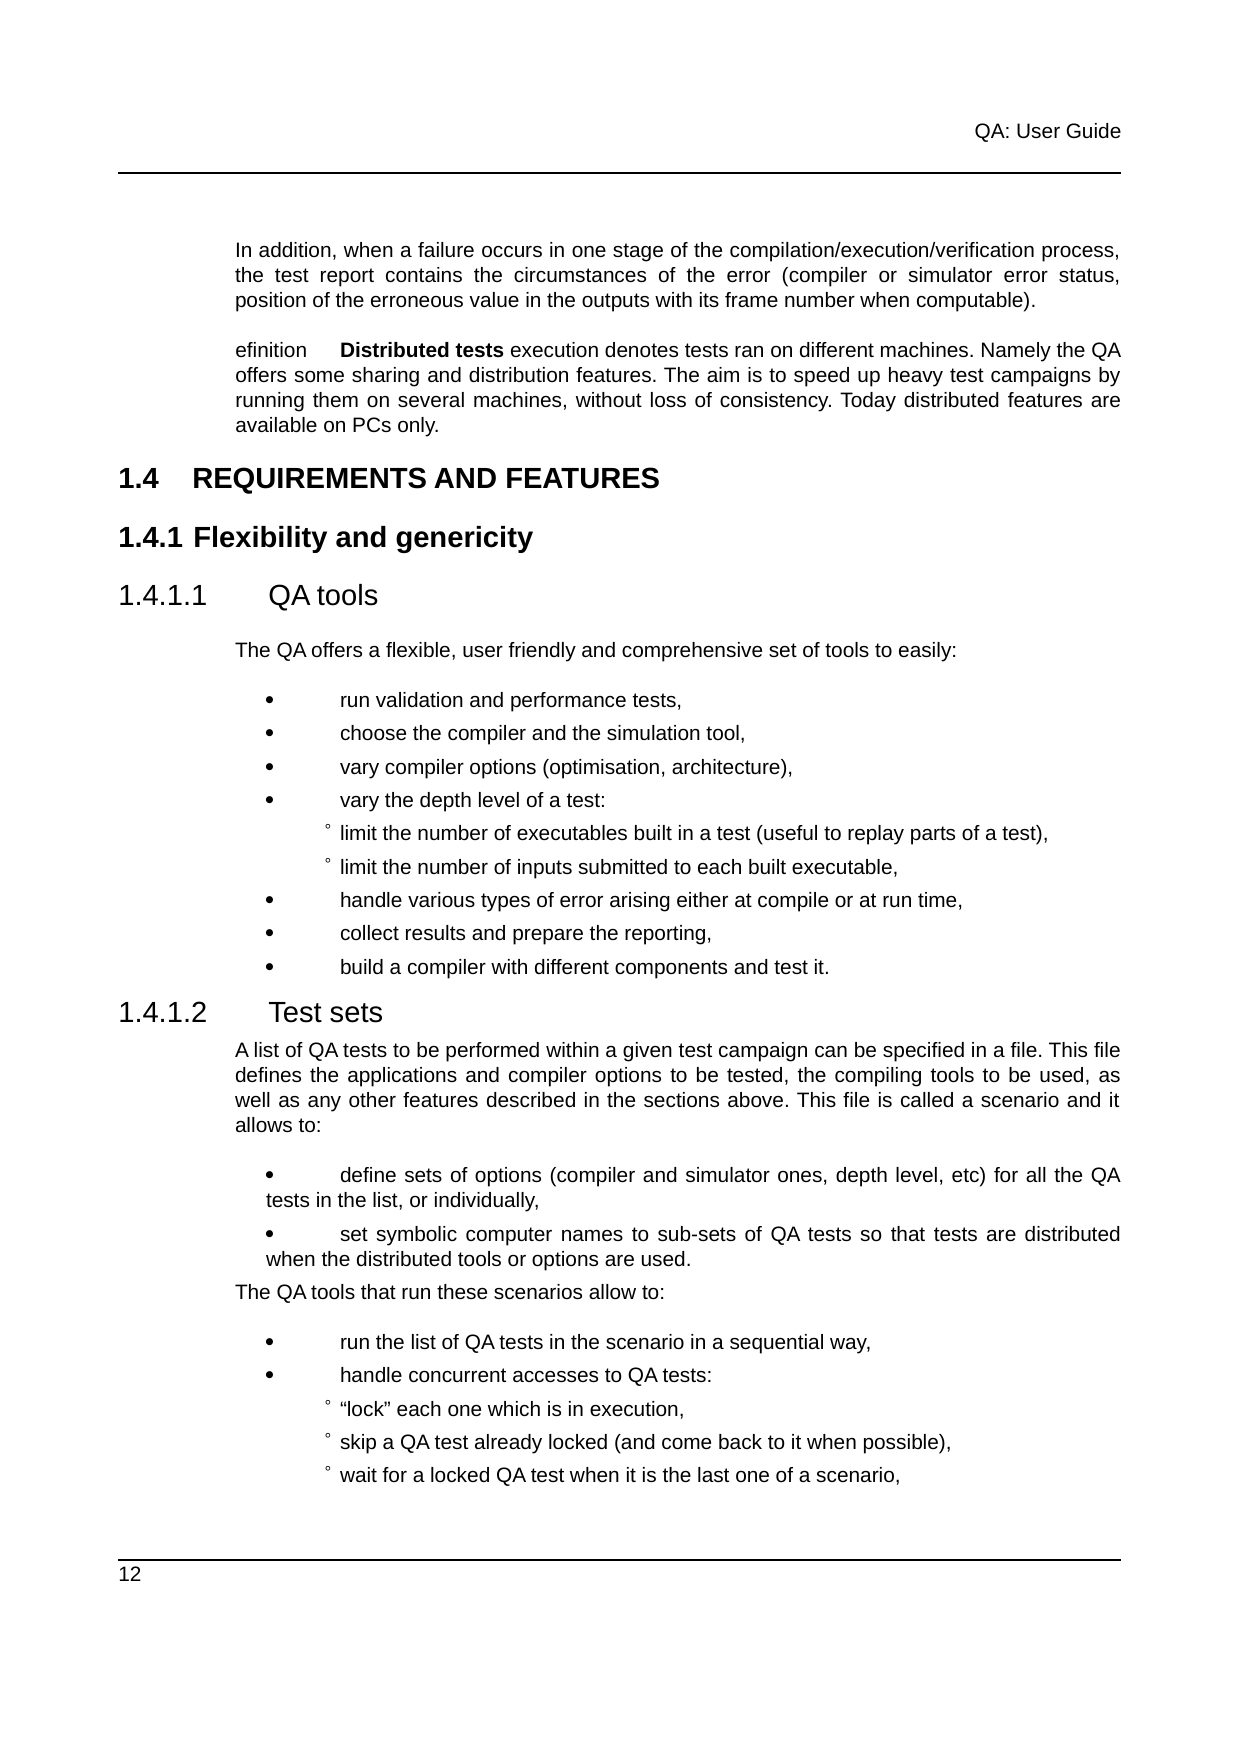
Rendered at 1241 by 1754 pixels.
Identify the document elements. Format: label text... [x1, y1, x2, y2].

list set symbolic computer names to sub-sets of QA tests so that tests are distributed when the distributed tools or options are used. [266, 1221, 1122, 1271]
text The QA offers a flexible, user friendly and comprehensive set of tools to easily: [235, 637, 1122, 662]
list wait for a locked QA test when it is the last one of a scenario, [325, 1462, 1122, 1487]
list skip a QA test already locked (and come back to it when possible), [325, 1429, 1122, 1454]
list build a compiler with different components and test it. [266, 954, 1122, 979]
list handle concurrent accesses to QA tests: [266, 1362, 1122, 1387]
list vary compiler options (optimisation, architecture), [266, 754, 1122, 779]
subtitle QA tools [118, 578, 1122, 612]
list vary the depth level of a test: [266, 787, 1122, 812]
list collect results and prepare the reporting, [266, 920, 1122, 945]
text The QA tools that run these scenarios allow to: [235, 1279, 1122, 1304]
list limit the number of inputs submitted to each built executable, [325, 854, 1122, 879]
list “lock” each one which is in execution, [325, 1396, 1122, 1421]
text A list of QA tests to be performed within a given test campaign can be specified in a file. This file defines the applications and compiler options to be tested, the compiling tools to be used, as well as any other features described in the sections above. This file is called a scenario and it allows to: [235, 1037, 1122, 1137]
list choose the compiler and the simulation tool, [266, 720, 1122, 745]
list run validation and performance tests, [266, 687, 1122, 712]
subtitle Flexibility and genericity [118, 520, 1122, 553]
subtitle Requirements and Features [118, 461, 1122, 495]
subtitle Test sets [118, 995, 1122, 1029]
list Distributed tests execution denotes tests ran on different machines. Namely the QA offers some sharing and distribution features. The aim is to speed up heavy test campaigns by running them on several machines, without loss of consistency. Today distributed features are available on PCs only. [235, 336, 1122, 436]
text In addition, when a failure occurs in one stage of the compilation/execution/verification process, the test report contains the circumstances of the error (compiler or simulator error status, position of the erroneous value in the outputs with its frame number when computable). [235, 236, 1122, 311]
list handle various types of error arising either at compile or at run time, [266, 887, 1122, 912]
list define sets of options (compiler and simulator ones, depth level, etc) for all the QA tests in the list, or individually, [266, 1162, 1122, 1212]
list limit the number of executables built in a test (useful to replay parts of a test), [325, 820, 1122, 845]
list run the list of QA tests in the scenario in a sequential way, [266, 1329, 1122, 1354]
